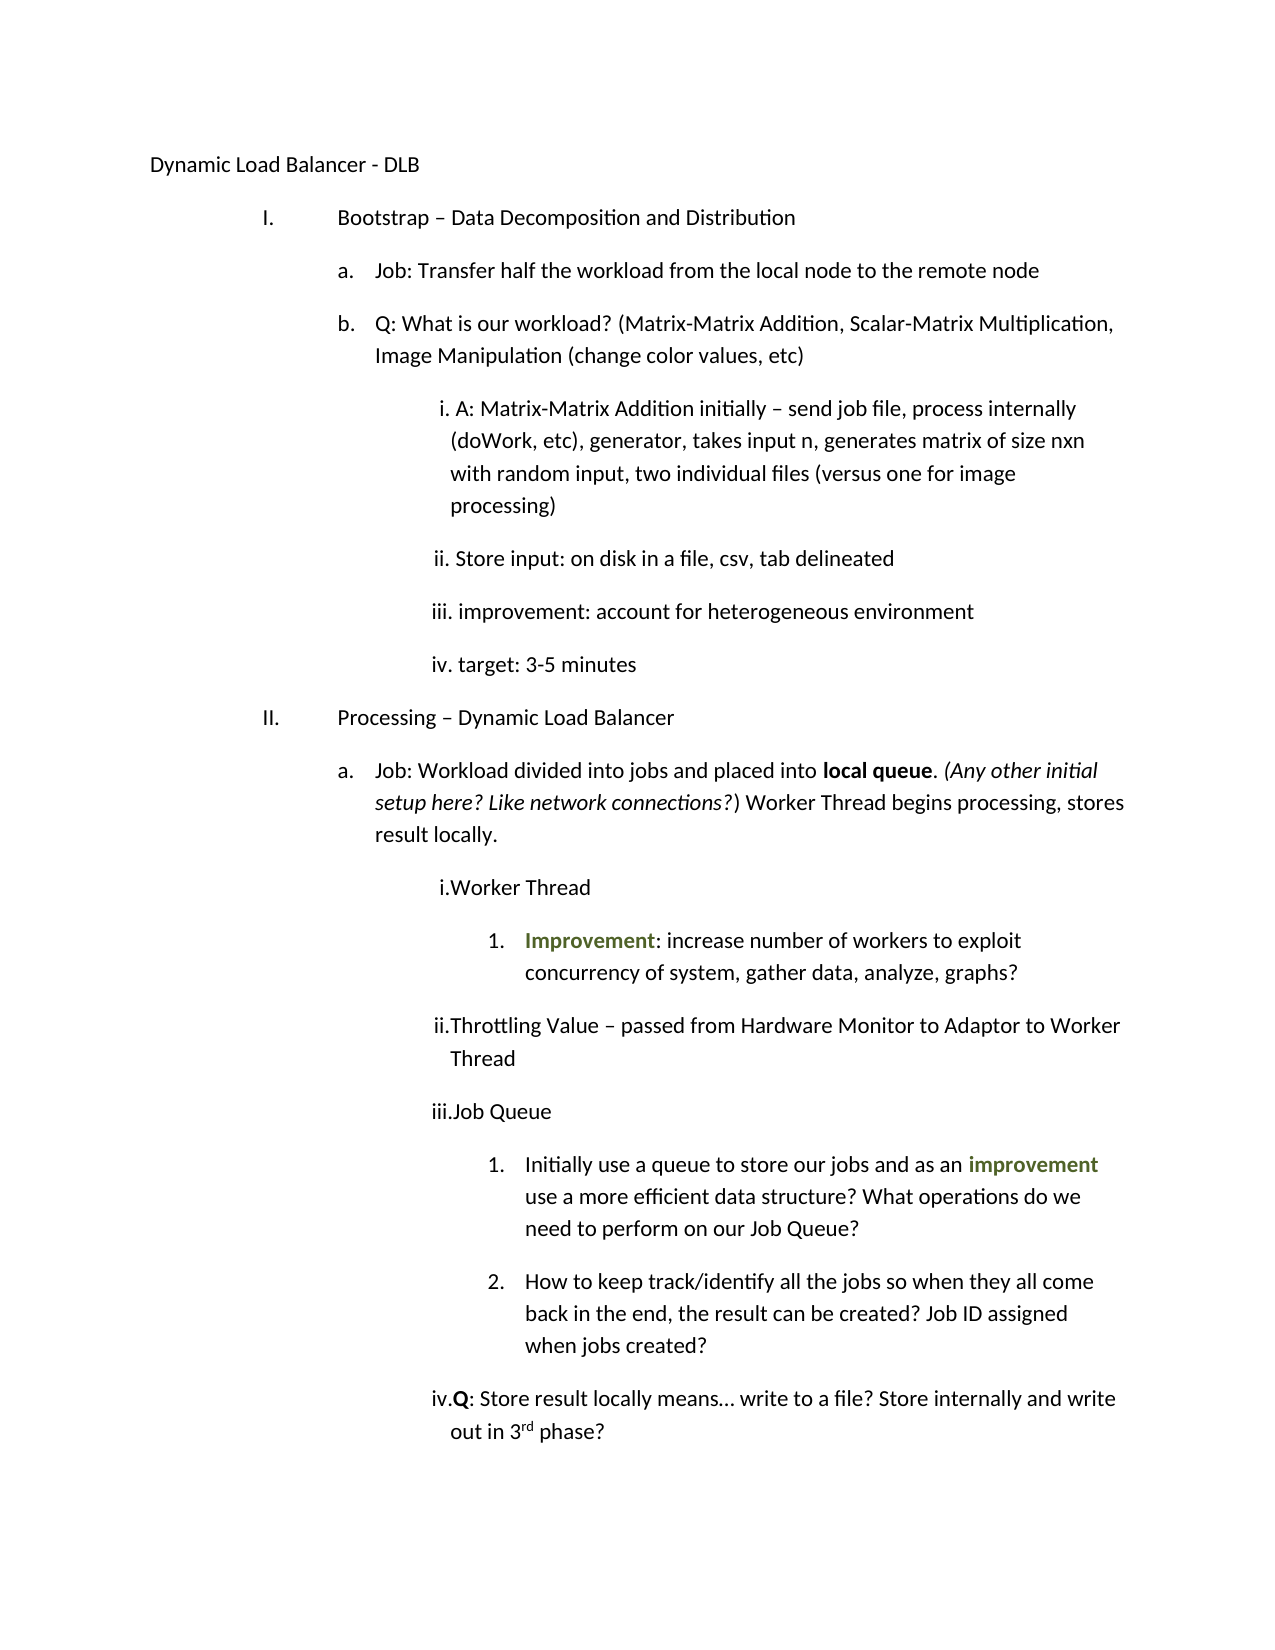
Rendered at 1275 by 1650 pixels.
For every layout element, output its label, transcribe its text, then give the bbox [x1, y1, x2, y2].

list Q: Store result locally means… write to a file? Store internally and write out in 3rd phase? [431, 1384, 1125, 1445]
list target: 3-5 minutes [431, 650, 1125, 678]
list Bootstrap – Data Decomposition and Distribution [262, 203, 1125, 231]
list Store input: on disk in a file, csv, tab delineated [431, 544, 1125, 572]
list How to keep track/identify all the jobs so when they all come back in the end, the result can be created? Job ID assigned when jobs created? [487, 1267, 1125, 1359]
list Job: Workload divided into jobs and placed into local queue. (Any other initial setup here? Like network connections?) Worker Thread begins processing, stores result locally. [337, 756, 1125, 848]
list Improvement: increase number of workers to exploit concurrency of system, gather data, analyze, graphs? [487, 926, 1125, 987]
list Initially use a queue to store our jobs and as an improvement use a more efficient data structure? What operations do we need to perform on our Job Queue? [487, 1150, 1125, 1242]
list Throttling Value – passed from Hardware Monitor to Adaptor to Worker Thread [431, 1012, 1125, 1072]
list A: Matrix-Matrix Addition initially – send job file, process internally (doWork, etc), generator, takes input n, generates matrix of size nxn with random input, two individual files (versus one for image processing) [431, 394, 1125, 519]
list Q: What is our workload? (Matrix-Matrix Addition, Scalar-Matrix Multiplication, Image Manipulation (change color values, etc) [337, 309, 1125, 369]
list Job: Transfer half the workload from the local node to the remote node [337, 256, 1125, 284]
list Job Queue [431, 1097, 1125, 1125]
list Processing – Dynamic Load Balancer [262, 703, 1125, 731]
text Dynamic Load Balancer - DLB [150, 150, 1125, 178]
list Worker Thread [431, 873, 1125, 901]
list improvement: account for heterogeneous environment [431, 597, 1125, 625]
